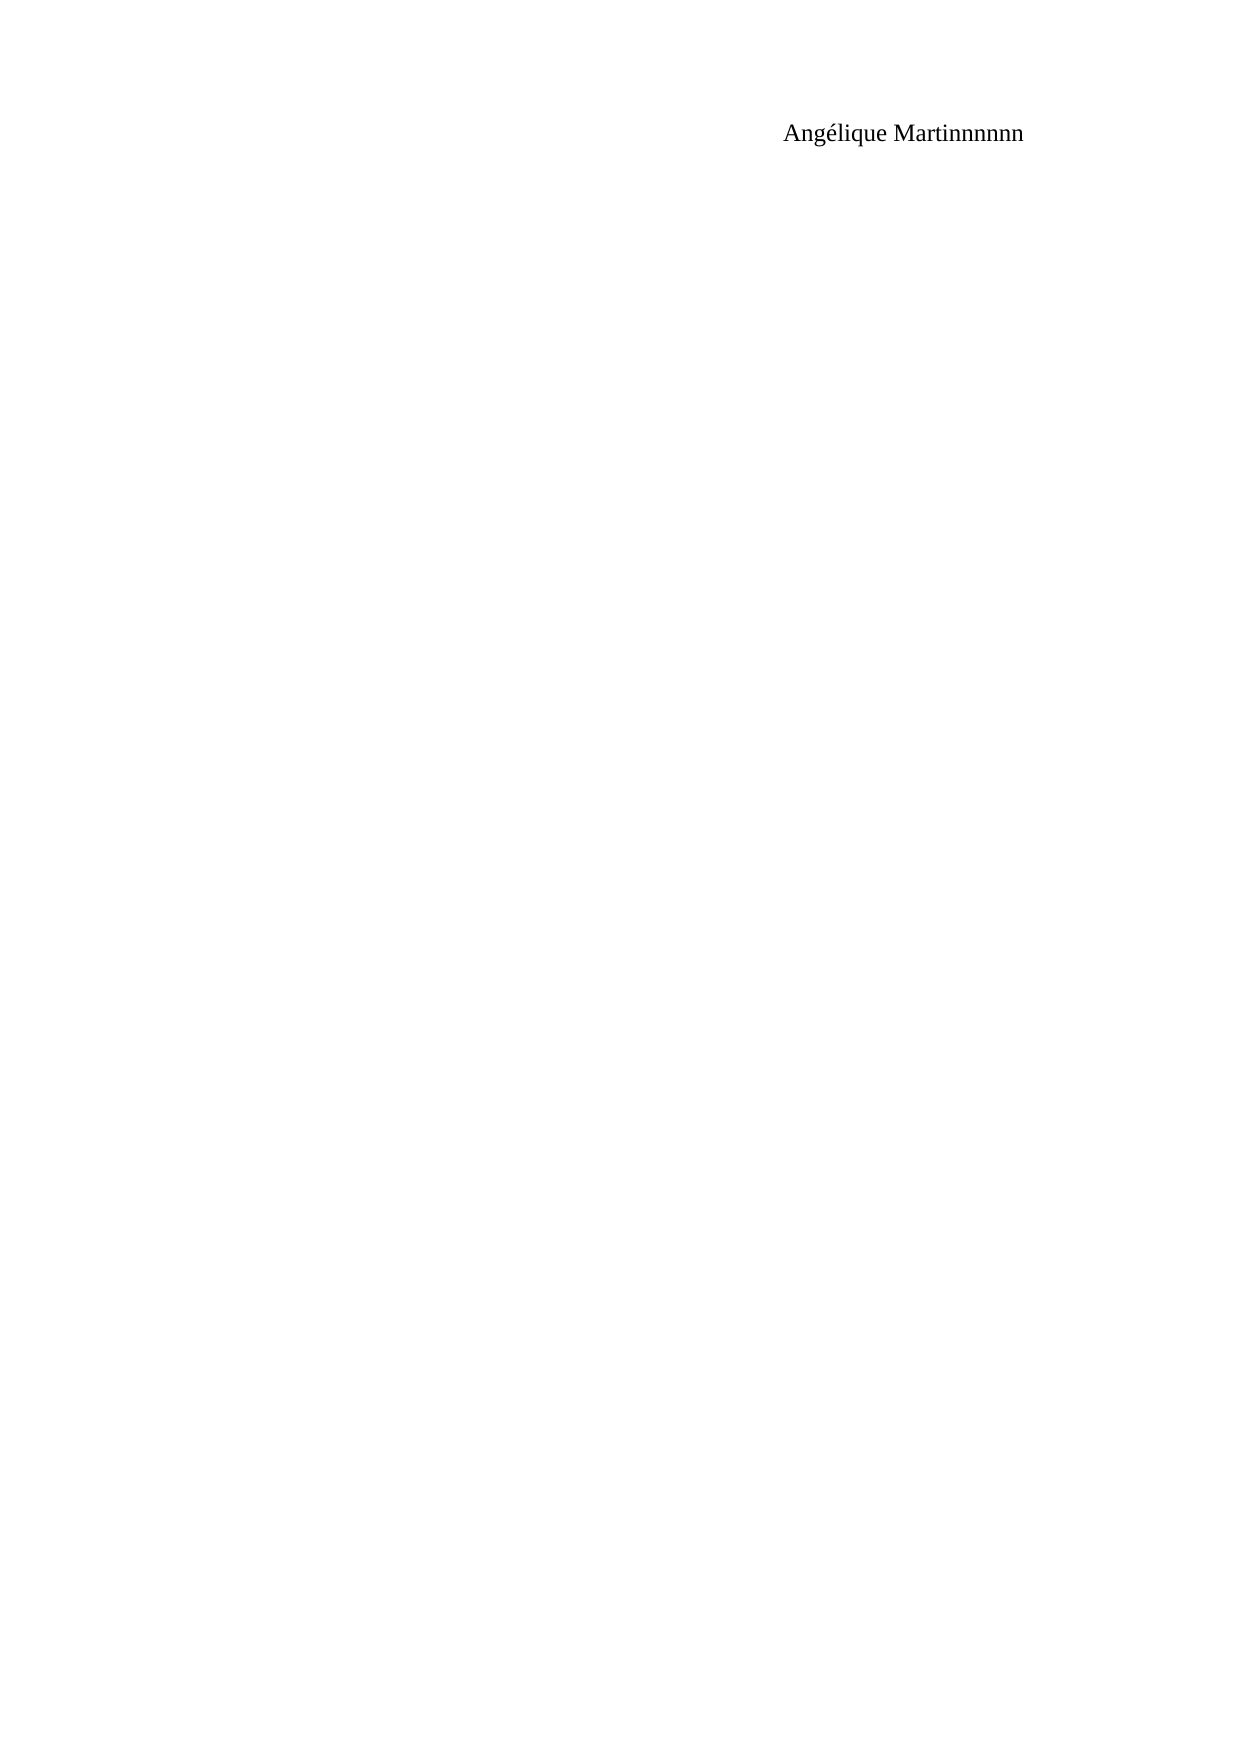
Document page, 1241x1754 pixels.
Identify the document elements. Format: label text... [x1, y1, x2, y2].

text Angélique Martinnnnnn [118, 118, 1122, 147]
